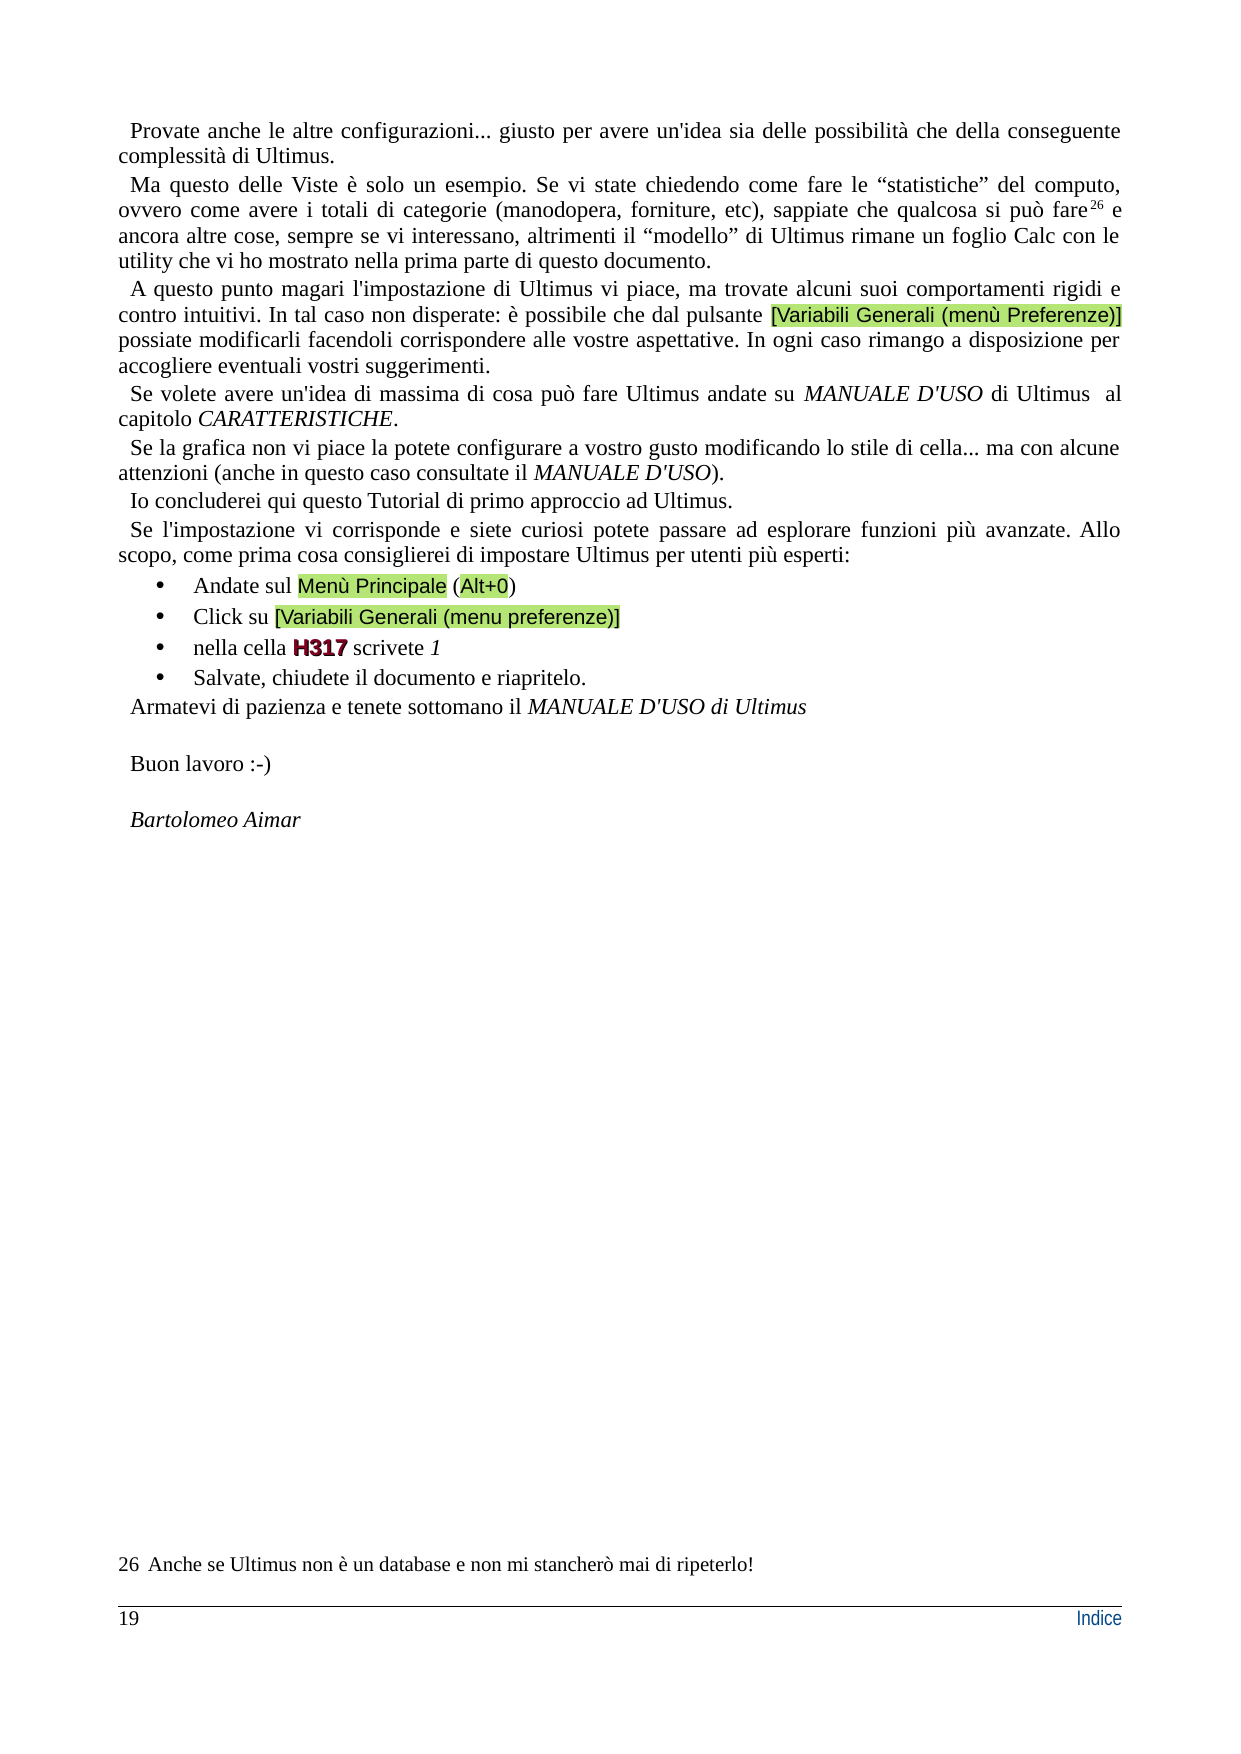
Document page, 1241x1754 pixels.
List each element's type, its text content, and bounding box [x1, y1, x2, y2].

text A questo punto magari l'impostazione di Ultimus vi piace, ma trovate alcuni suoi comportamenti rigidi e contro intuitivi. In tal caso non disperate: è possibile che dal pulsante [Variabili Generali (menù Preferenze)] possiate modificarli facendoli corrispondere alle vostre aspettative. In ogni caso rimango a disposizione per accogliere eventuali vostri suggerimenti. [118, 276, 1122, 378]
list nella cella H317 scrivete 1 [156, 632, 1122, 660]
text Io concluderei qui questo Tutorial di primo approccio ad Ultimus. [118, 488, 1122, 514]
text Se la grafica non vi piace la potete configurare a vostro gusto modificando lo stile di cella... ma con alcune attenzioni (anche in questo caso consultate il MANUALE D'USO). [118, 435, 1122, 486]
text Bartolomeo Aimar [118, 807, 1122, 833]
list Salvate, chiudete il documento e riapritelo. [156, 663, 1122, 691]
text Se l'impostazione vi corrisponde e siete curiosi potete passare ad esplorare funzioni più avanzate. Allo scopo, come prima cosa consiglierei di impostare Ultimus per utenti più esperti: [118, 517, 1122, 568]
text Se volete avere un'idea di massima di cosa può fare Ultimus andate su MANUALE D'USO di Ultimus al capitolo CARATTERISTICHE. [118, 381, 1122, 432]
text Ma questo delle Viste è solo un esempio. Se vi state chiedendo come fare le “statistiche” del computo, ovvero come avere i totali di categorie (manodopera, forniture, etc), sappiate che qualcosa si può fare e ancora altre cose, sempre se vi interessano, altrimenti il “modello” di Ultimus rimane un foglio Calc con le utility che vi ho mostrato nella prima parte di questo documento. [118, 172, 1122, 273]
text Buon lavoro :-) [118, 751, 1122, 776]
text Anche se Ultimus non è un database e non mi stancherò mai di ripeterlo! [118, 1553, 1122, 1576]
list Andate sul Menù Principale (Alt+0) [156, 571, 1122, 598]
text Armatevi di pazienza e tenete sottomano il MANUALE D'USO di Ultimus [118, 694, 1122, 719]
list Click su [Variabili Generali (menu preferenze)] [156, 601, 1122, 629]
text Provate anche le altre configurazioni... giusto per avere un'idea sia delle possibilità che della conseguente complessità di Ultimus. [118, 118, 1122, 169]
